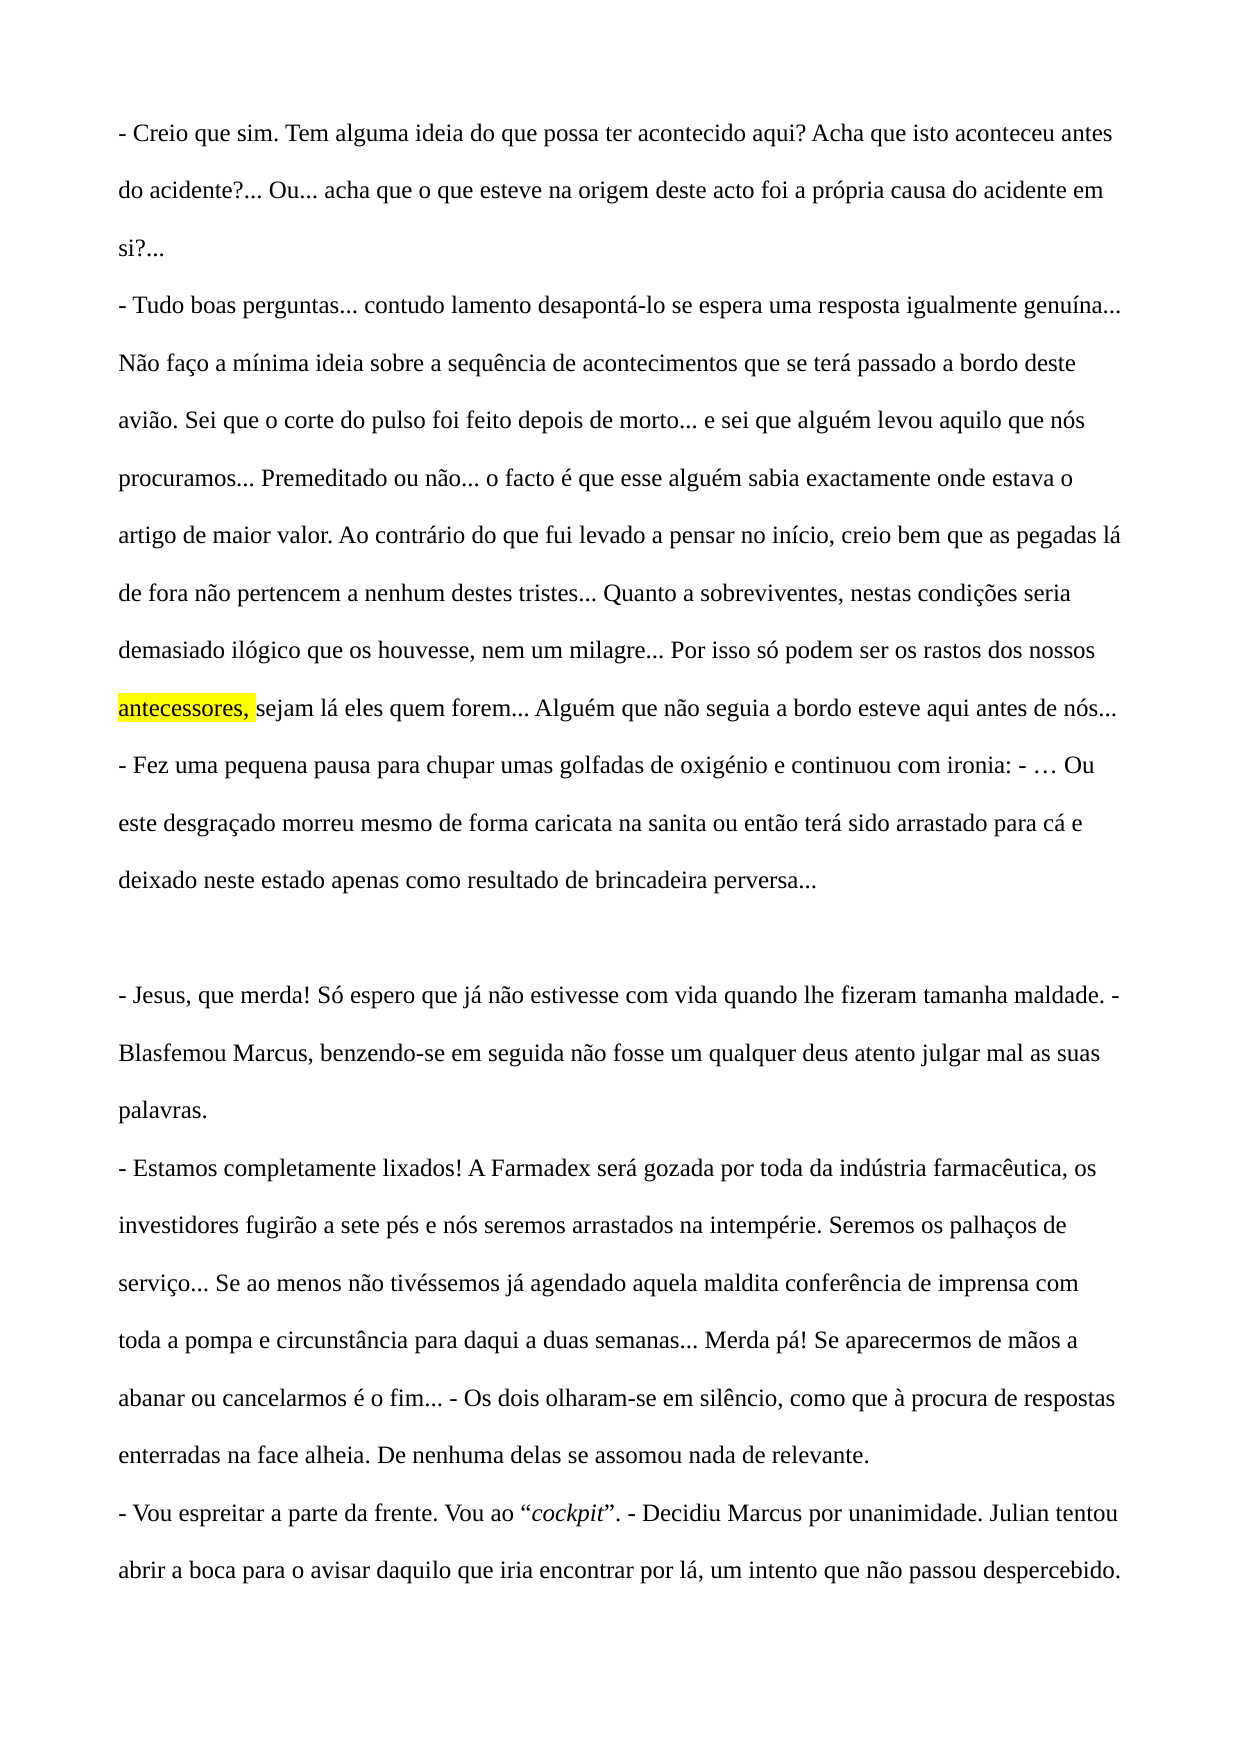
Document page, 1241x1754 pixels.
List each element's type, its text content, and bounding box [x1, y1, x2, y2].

text - Creio que sim. Tem alguma ideia do que possa ter acontecido aqui? Acha que isto aconteceu antes do acidente?... Ou... acha que o que esteve na origem deste acto foi a própria causa do acidente em si?... - Tudo boas perguntas... contudo lamento desapontá-lo se espera uma resposta igualmente genuína... Não faço a mínima ideia sobre a sequência de acontecimentos que se terá passado a bordo deste avião. Sei que o corte do pulso foi feito depois de morto... e sei que alguém levou aquilo que nós procuramos... Premeditado ou não... o facto é que esse alguém sabia exactamente onde estava o artigo de maior valor. Ao contrário do que fui levado a pensar no início, creio bem que as pegadas lá de fora não pertencem a nenhum destes tristes... Quanto a sobreviventes, nestas condições seria demasiado ilógico que os houvesse, nem um milagre... Por isso só podem ser os rastos dos nossos antecessores, sejam lá eles quem forem... Alguém que não seguia a bordo esteve aqui antes de nós... - Fez uma pequena pausa para chupar umas golfadas de oxigénio e continuou com ironia: - … Ou este desgraçado morreu mesmo de forma caricata na sanita ou então terá sido arrastado para cá e deixado neste estado apenas como resultado de brincadeira perversa... - Jesus, que merda! Só espero que já não estivesse com vida quando lhe fizeram tamanha maldade. - Blasfemou Marcus, benzendo-se em seguida não fosse um qualquer deus atento julgar mal as suas palavras. - Estamos completamente lixados! A Farmadex será gozada por toda da indústria farmacêutica, os investidores fugirão a sete pés e nós seremos arrastados na intempérie. Seremos os palhaços de serviço... Se ao menos não tivéssemos já agendado aquela maldita conferência de imprensa com toda a pompa e circunstância para daqui a duas semanas... Merda pá! Se aparecermos de mãos a abanar ou cancelarmos é o fim... - Os dois olharam-se em silêncio, como que à procura de respostas enterradas na face alheia. De nenhuma delas se assomou nada de relevante. - Vou espreitar a parte da frente. Vou ao “cockpit”. - Decidiu Marcus por unanimidade. Julian tentou abrir a boca para o avisar daquilo que iria encontrar por lá, um intento que não passou despercebido. [118, 118, 1122, 1584]
